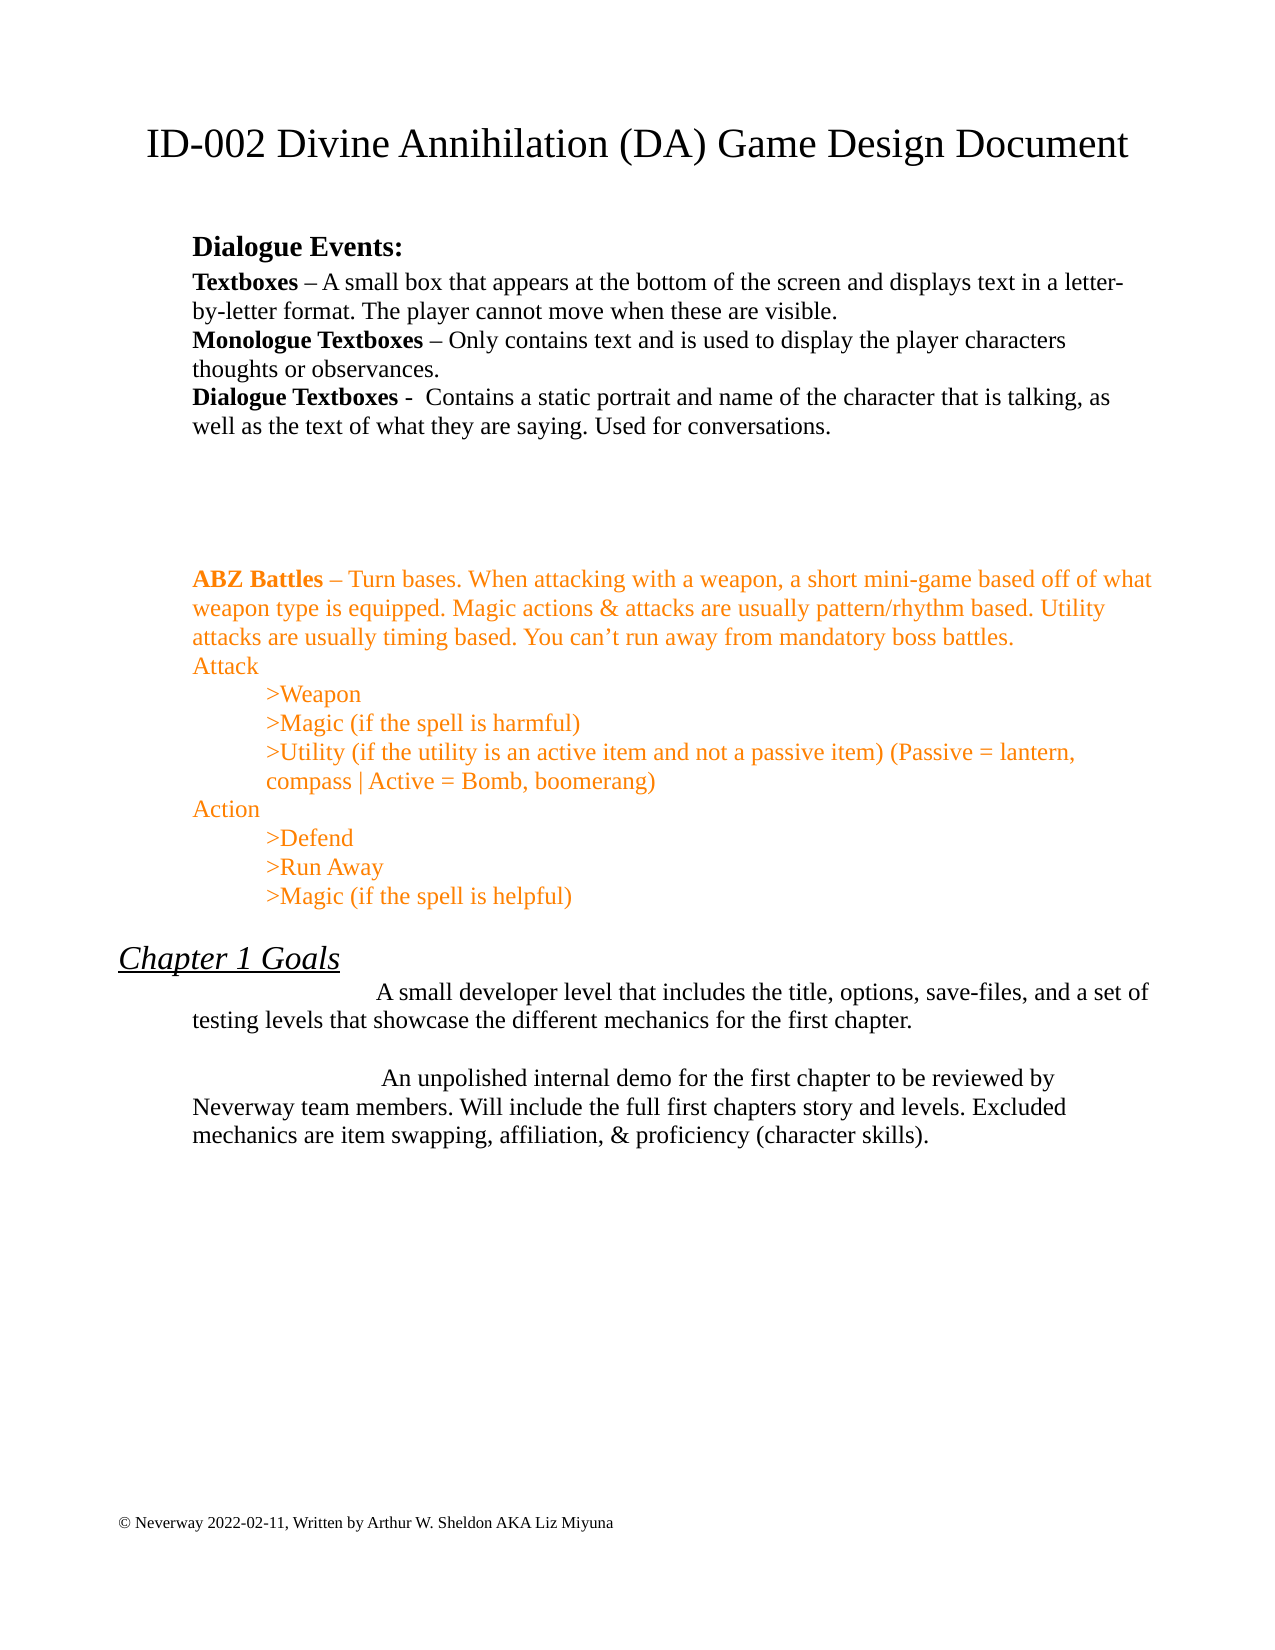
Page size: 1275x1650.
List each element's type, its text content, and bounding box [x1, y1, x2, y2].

text ABZ Battles – Turn bases. When attacking with a weapon, a short mini-game based off of what weapon type is equipped. Magic actions & attacks are usually pattern/rhythm based. Utility attacks are usually timing based. You can’t run away from mandatory boss battles. Attack >Weapon >Magic (if the spell is harmful) >Utility (if the utility is an active item and not a passive item) (Passive = lantern, compass | Active = Bomb, boomerang) Action >Defend [118, 564, 1157, 852]
text Dialogue Events: Textboxes – A small box that appears at the bottom of the screen and displays text in a letter- by-letter format. The player cannot move when these are visible. [118, 229, 1157, 325]
text >Run Away >Magic (if the spell is helpful) [118, 852, 1157, 909]
text Chapter 1 Goals Technical demo – A small developer level that includes the title, options, save-files, and a set of testing levels that showcase the different mechanics for the first chapter. Chapter 1 Alpha – An unpolished internal demo for the first chapter to be reviewed by Neverway team members. Will include the full first chapters story and levels. Excluded mechanics are item swapping, affiliation, & proficiency (character skills). [118, 938, 1157, 1207]
text Battle Systems: [118, 469, 1157, 502]
text Monologue Textboxes – Only contains text and is used to display the player characters thoughts or observances. [118, 325, 1157, 382]
text Overworld Battles – Hack n’ slash style fights that use the action-wheel and overworld movement for fights (Think NES Legend Of Zelda & you get the idea.) [118, 502, 1157, 564]
text Dialogue Textboxes - Contains a static portrait and name of the character that is talking, as well as the text of what they are saying. Used for conversations. [118, 382, 1157, 440]
